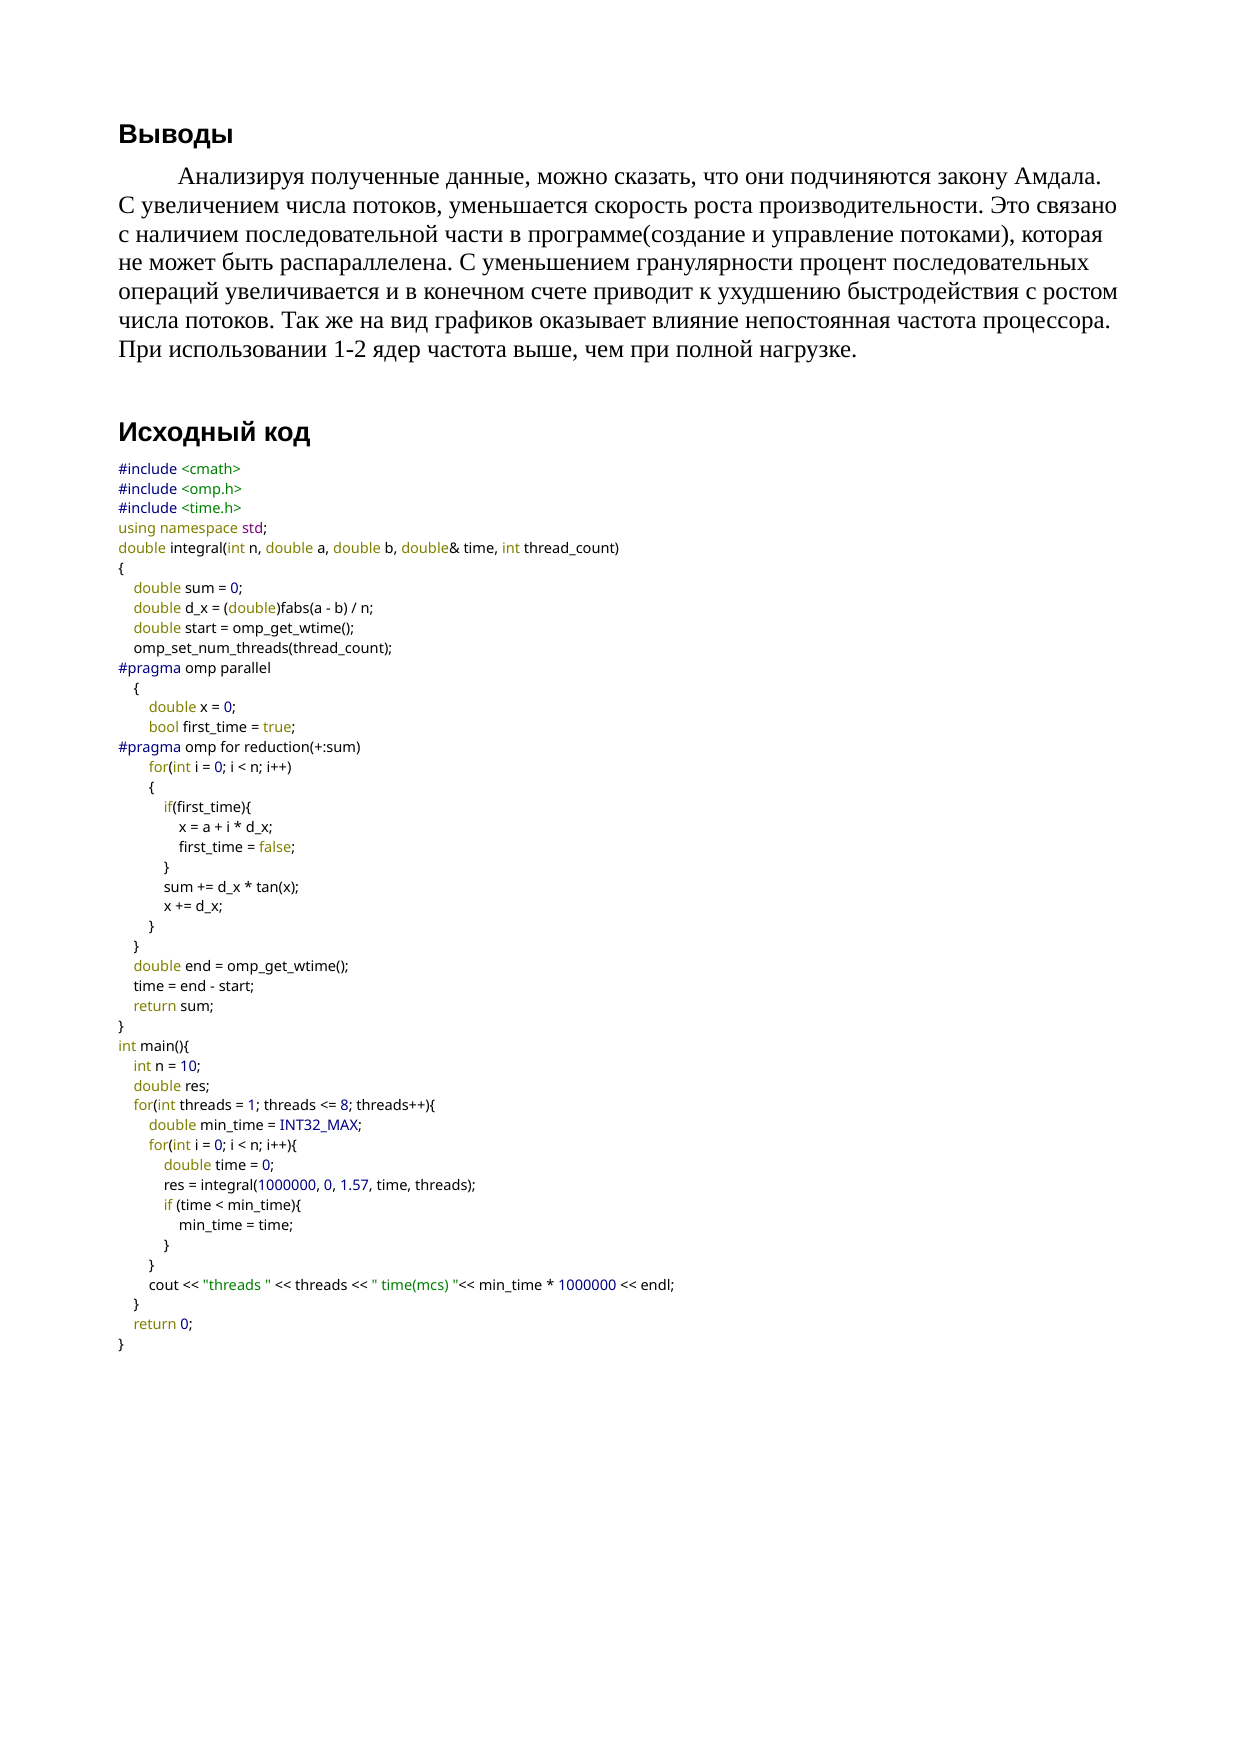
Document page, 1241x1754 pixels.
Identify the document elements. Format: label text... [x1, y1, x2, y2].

text } [118, 1334, 1122, 1354]
text } [118, 916, 1122, 936]
text } [118, 1016, 1122, 1036]
text cout << "threads " << threads << " time(mcs) "<< min_time * 1000000 << endl; [118, 1274, 1122, 1294]
text } [118, 936, 1122, 956]
text #include <time.h> [118, 498, 1122, 518]
text int main(){ [118, 1036, 1122, 1055]
text int n = 10; [118, 1055, 1122, 1075]
text if(first_time){ [118, 797, 1122, 817]
text using namespace std; [118, 518, 1122, 538]
text #include <omp.h> [118, 478, 1122, 498]
text double sum = 0; [118, 578, 1122, 598]
text double x = 0; [118, 697, 1122, 717]
text for(int i = 0; i < n; i++) [118, 757, 1122, 777]
text if (time < min_time){ [118, 1195, 1122, 1214]
text time = end - start; [118, 976, 1122, 996]
text } [118, 856, 1122, 876]
text Анализируя полученные данные, можно сказать, что они подчиняются закону Амдала. С увеличением числа потоков, уменьшается скорость роста производительности. Это связано с наличием последовательной части в программе(создание и управление потоками), которая не может быть распараллелена. С уменьшением гранулярности процент последовательных операций увеличивается и в конечном счете приводит к ухудшению быстродействия с ростом числа потоков. Так же на вид графиков оказывает влияние непостоянная частота процессора. При использовании 1-2 ядер частота выше, чем при полной нагрузке. [118, 161, 1122, 362]
text x = a + i * d_x; [118, 817, 1122, 837]
text omp_set_num_threads(thread_count); [118, 638, 1122, 657]
text res = integral(1000000, 0, 1.57, time, threads); [118, 1175, 1122, 1195]
text #include <cmath> [118, 458, 1122, 478]
text return 0; [118, 1314, 1122, 1334]
text for(int i = 0; i < n; i++){ [118, 1135, 1122, 1155]
text } [118, 1294, 1122, 1314]
text for(int threads = 1; threads <= 8; threads++){ [118, 1095, 1122, 1115]
text double min_time = INT32_MAX; [118, 1115, 1122, 1135]
text first_time = false; [118, 837, 1122, 856]
text } [118, 1254, 1122, 1274]
text return sum; [118, 996, 1122, 1016]
text min_time = time; [118, 1214, 1122, 1234]
text x += d_x; [118, 896, 1122, 916]
text double end = omp_get_wtime(); [118, 956, 1122, 976]
text #pragma omp for reduction(+:sum) [118, 737, 1122, 757]
text double time = 0; [118, 1155, 1122, 1175]
text } [118, 1234, 1122, 1254]
text { [118, 677, 1122, 697]
text Выводы [118, 118, 1122, 149]
text double start = omp_get_wtime(); [118, 618, 1122, 638]
text Исходный код [118, 416, 1122, 447]
text sum += d_x * tan(x); [118, 876, 1122, 896]
text bool first_time = true; [118, 717, 1122, 737]
text double integral(int n, double a, double b, double& time, int thread_count) [118, 538, 1122, 558]
text double res; [118, 1075, 1122, 1095]
text #pragma omp parallel [118, 657, 1122, 677]
text double d_x = (double)fabs(a - b) / n; [118, 598, 1122, 618]
text { [118, 777, 1122, 797]
text { [118, 558, 1122, 578]
